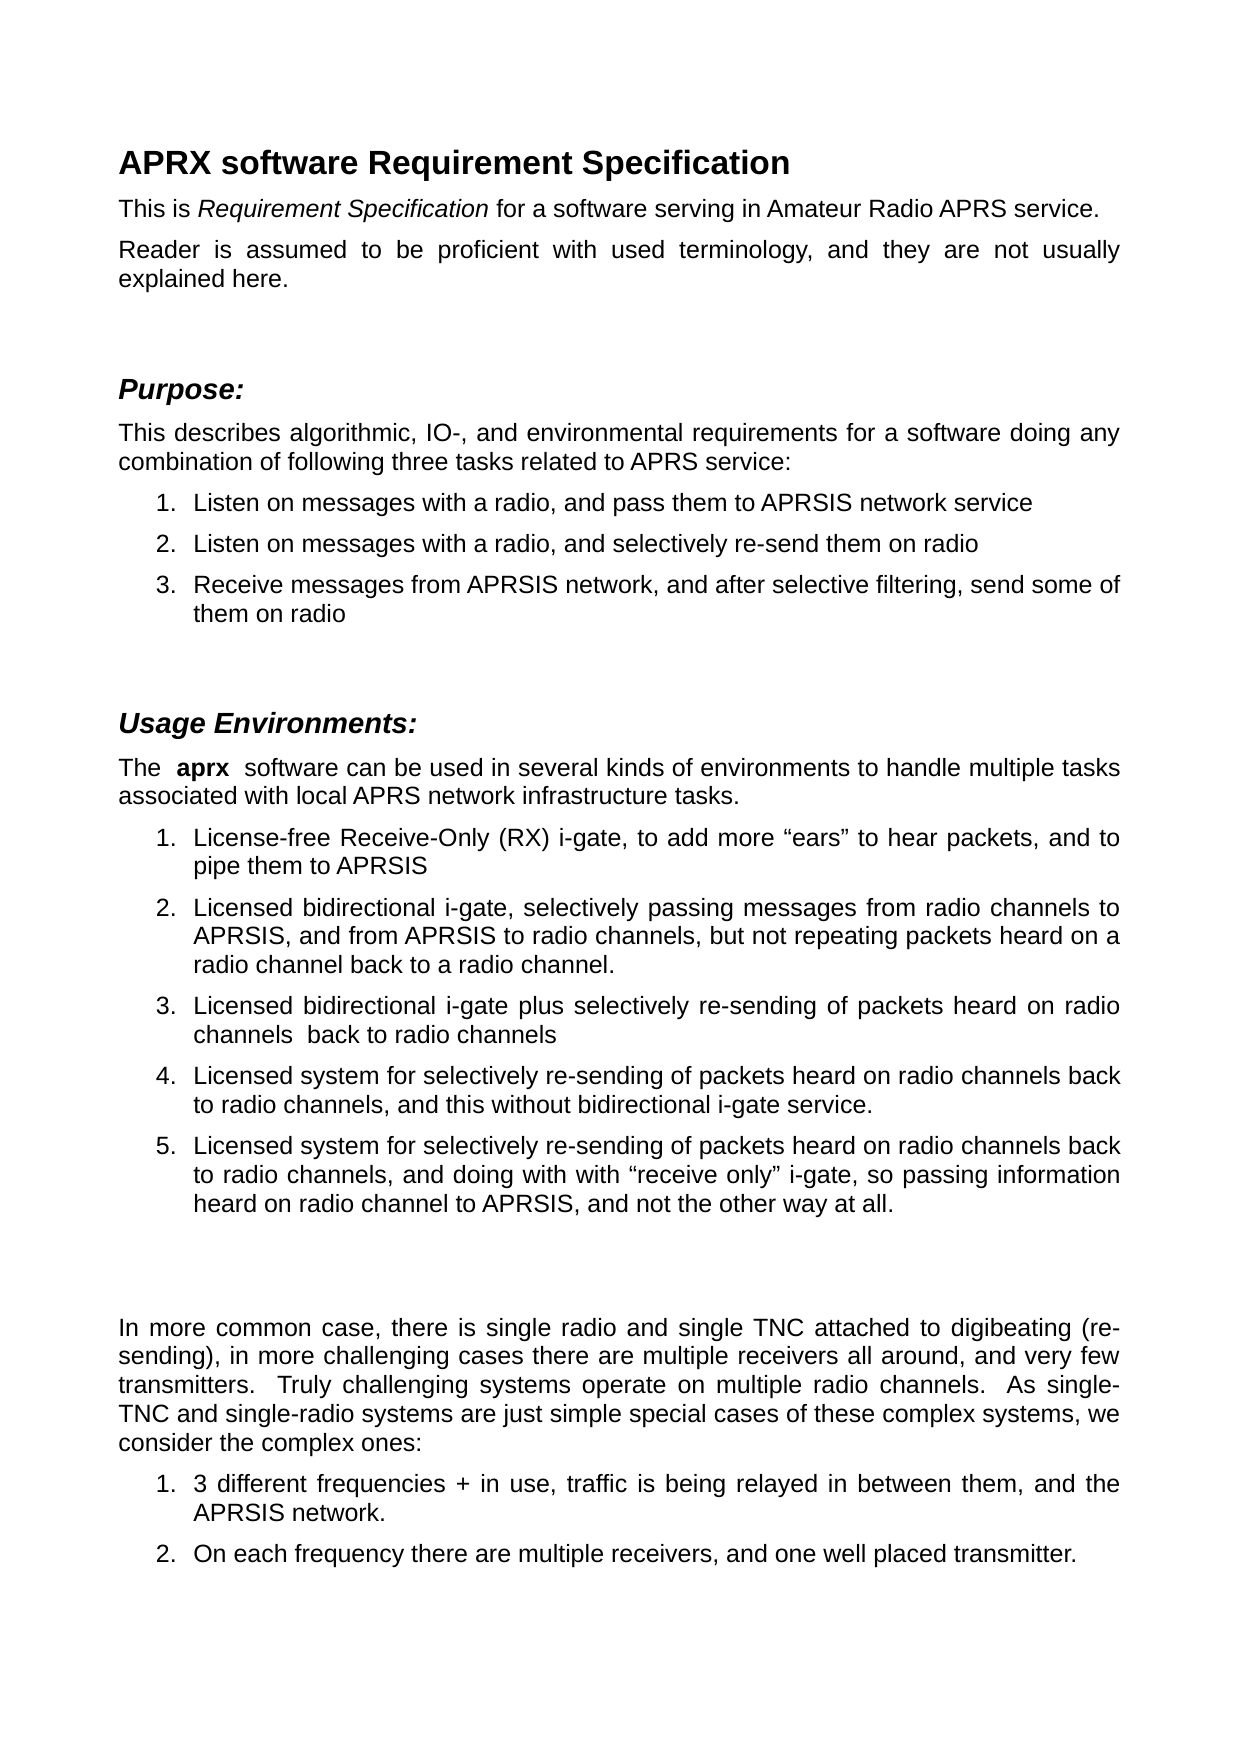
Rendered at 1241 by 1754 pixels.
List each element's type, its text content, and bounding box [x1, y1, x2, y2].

list Licensed system for selectively re-sending of packets heard on radio channels back to radio channels, and this without bidirectional i-gate service. [156, 1061, 1122, 1119]
subtitle Usage Environments: [118, 707, 1122, 740]
list License-free Receive-Only (RX) i-gate, to add more “ears” to hear packets, and to pipe them to APRSIS [156, 823, 1122, 880]
list Licensed bidirectional i-gate, selectively passing messages from radio channels to APRSIS, and from APRSIS to radio channels, but not repeating packets heard on a radio channel back to a radio channel. [156, 893, 1122, 979]
text In more common case, there is single radio and single TNC attached to digibeating (re-sending), in more challenging cases there are multiple receivers all around, and very few transmitters. Truly challenging systems operate on multiple radio channels. As single-TNC and single-radio systems are just simple special cases of these complex systems, we consider the complex ones: [118, 1313, 1122, 1456]
list Listen on messages with a radio, and selectively re-send them on radio [156, 529, 1122, 558]
list Licensed bidirectional i-gate plus selectively re-sending of packets heard on radio channels back to radio channels [156, 991, 1122, 1049]
list On each frequency there are multiple receivers, and one well placed transmitter. [156, 1539, 1122, 1568]
subtitle Purpose: [118, 372, 1122, 405]
text This is Requirement Specification for a software serving in Amateur Radio APRS service. [118, 194, 1122, 223]
text This describes algorithmic, IO-, and environmental requirements for a software doing any combination of following three tasks related to APRS service: [118, 418, 1122, 475]
list Licensed system for selectively re-sending of packets heard on radio channels back to radio channels, and doing with with “receive only” i-gate, so passing information heard on radio channel to APRSIS, and not the other way at all. [156, 1131, 1122, 1218]
text The aprx software can be used in several kinds of environments to handle multiple tasks associated with local APRS network infrastructure tasks. [118, 753, 1122, 810]
list Receive messages from APRSIS network, and after selective filtering, send some of them on radio [156, 570, 1122, 628]
subtitle APRX software Requirement Specification [118, 143, 1122, 182]
list 3 different frequencies + in use, traffic is being relayed in between them, and the APRSIS network. [156, 1469, 1122, 1526]
list Listen on messages with a radio, and pass them to APRSIS network service [156, 488, 1122, 517]
text Reader is assumed to be proficient with used terminology, and they are not usually explained here. [118, 236, 1122, 293]
